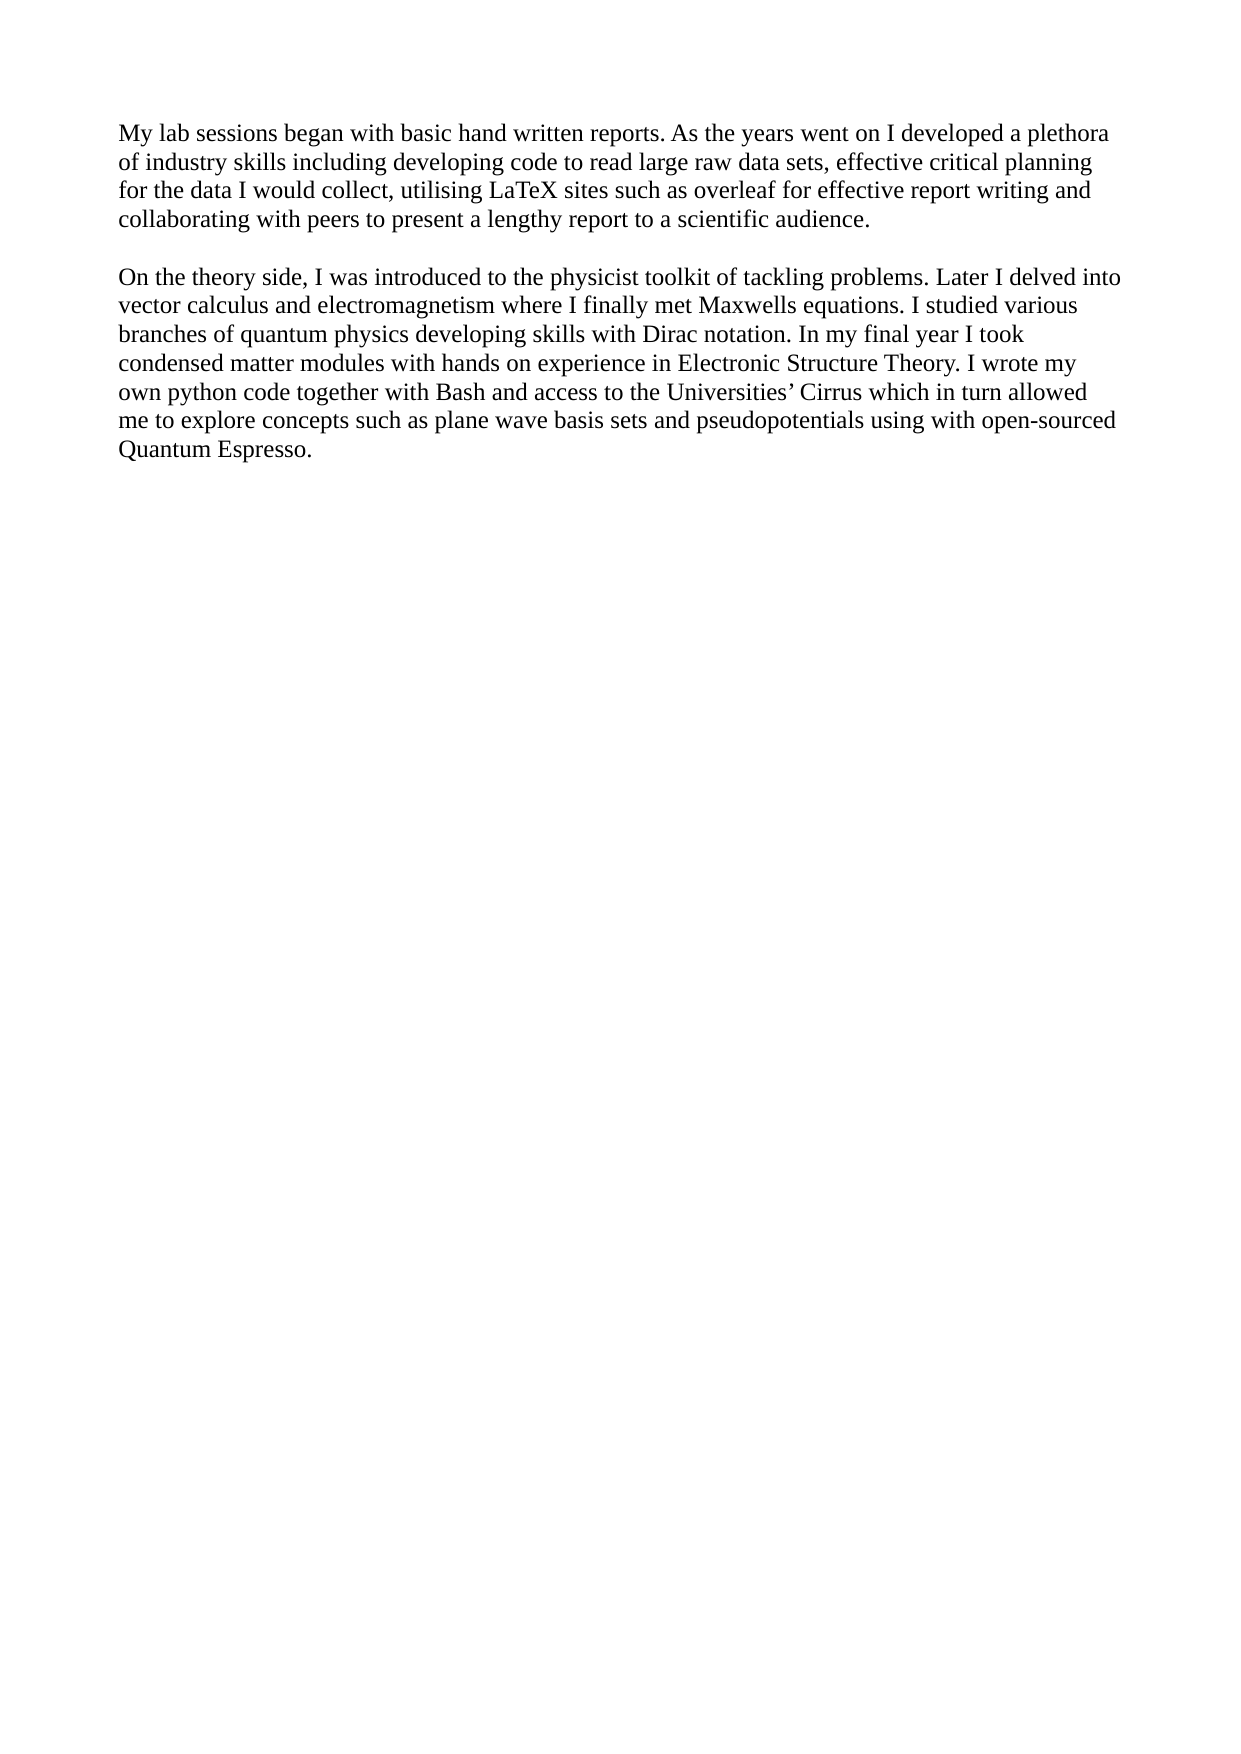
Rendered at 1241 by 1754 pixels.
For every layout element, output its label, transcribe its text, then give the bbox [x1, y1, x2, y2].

text My lab sessions began with basic hand written reports. As the years went on I developed a plethora of industry skills including developing code to read large raw data sets, effective critical planning for the data I would collect, utilising LaTeX sites such as overleaf for effective report writing and collaborating with peers to present a lengthy report to a scientific audience. [118, 118, 1122, 233]
text On the theory side, I was introduced to the physicist toolkit of tackling problems. Later I delved into vector calculus and electromagnetism where I finally met Maxwells equations. I studied various branches of quantum physics developing skills with Dirac notation. In my final year I took condensed matter modules with hands on experience in Electronic Structure Theory. I wrote my own python code together with Bash and access to the Universities’ Cirrus which in turn allowed me to explore concepts such as plane wave basis sets and pseudopotentials using with open-sourced Quantum Espresso. [118, 262, 1122, 463]
